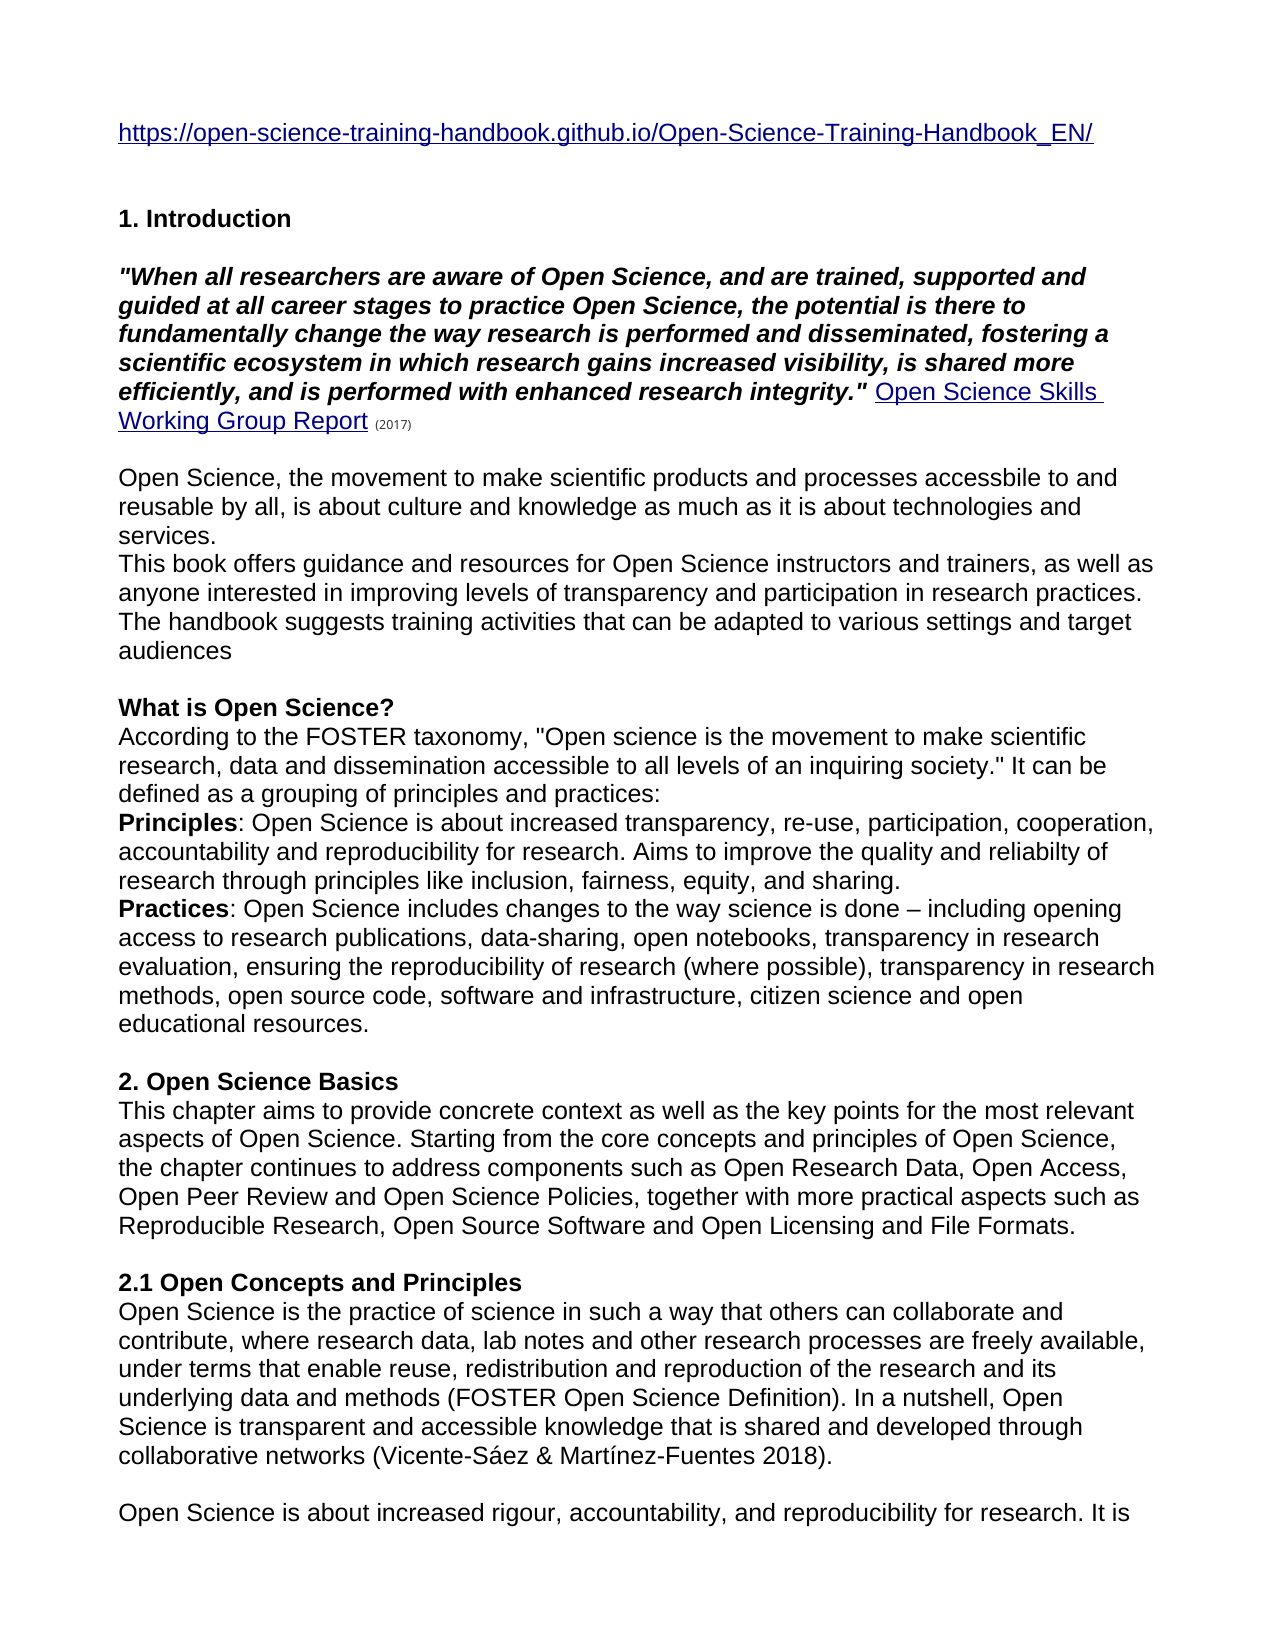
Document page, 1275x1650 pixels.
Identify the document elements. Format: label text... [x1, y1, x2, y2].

text Principles: Open Science is about increased transparency, re-use, participation, cooperation, accountability and reproducibility for research. Aims to improve the quality and reliabilty of research through principles like inclusion, fairness, equity, and sharing. [118, 808, 1157, 894]
text The handbook suggests training activities that can be adapted to various settings and target audiences [118, 607, 1157, 664]
text Open Science is the practice of science in such a way that others can collaborate and contribute, where research data, lab notes and other research processes are freely available, under terms that enable reuse, redistribution and reproduction of the research and its underlying data and methods (FOSTER Open Science Definition). In a nutshell, Open Science is transparent and accessible knowledge that is shared and developed through collaborative networks (Vicente-Sáez & Martínez-Fuentes 2018). [118, 1297, 1157, 1469]
text Practices: Open Science includes changes to the way science is done – including opening access to research publications, data-sharing, open notebooks, transparency in research evaluation, ensuring the reproducibility of research (where possible), transparency in research methods, open source code, software and infrastructure, citizen science and open educational resources. [118, 894, 1157, 1038]
text 2.1 Open Concepts and Principles [118, 1268, 1157, 1297]
text 1. Introduction [118, 204, 1157, 233]
text What is Open Science? [118, 693, 1157, 722]
text This book offers guidance and resources for Open Science instructors and trainers, as well as anyone interested in improving levels of transparency and participation in research practices. [118, 549, 1157, 607]
text Open Science, the movement to make scientific products and processes accessbile to and reusable by all, is about culture and knowledge as much as it is about technologies and services. [118, 463, 1157, 549]
text "When all researchers are aware of Open Science, and are trained, supported and guided at all career stages to practice Open Science, the potential is there to fundamentally change the way research is performed and disseminated, fostering a scientific ecosystem in which research gains increased visibility, is shared more efficiently, and is performed with enhanced research integrity." Open Science Skills Working Group Report (2017) [118, 262, 1157, 434]
text According to the FOSTER taxonomy, "Open science is the movement to make scientific research, data and dissemination accessible to all levels of an inquiring society." It can be defined as a grouping of principles and practices: [118, 722, 1157, 808]
text https://open-science-training-handbook.github.io/Open-Science-Training-Handbook_EN/ [118, 118, 1157, 147]
text This chapter aims to provide concrete context as well as the key points for the most relevant aspects of Open Science. Starting from the core concepts and principles of Open Science, the chapter continues to address components such as Open Research Data, Open Access, Open Peer Review and Open Science Policies, together with more practical aspects such as Reproducible Research, Open Source Software and Open Licensing and File Formats. [118, 1096, 1157, 1239]
text Open Science is about increased rigour, accountability, and reproducibility for research. It is [118, 1498, 1157, 1527]
text 2. Open Science Basics [118, 1067, 1157, 1096]
